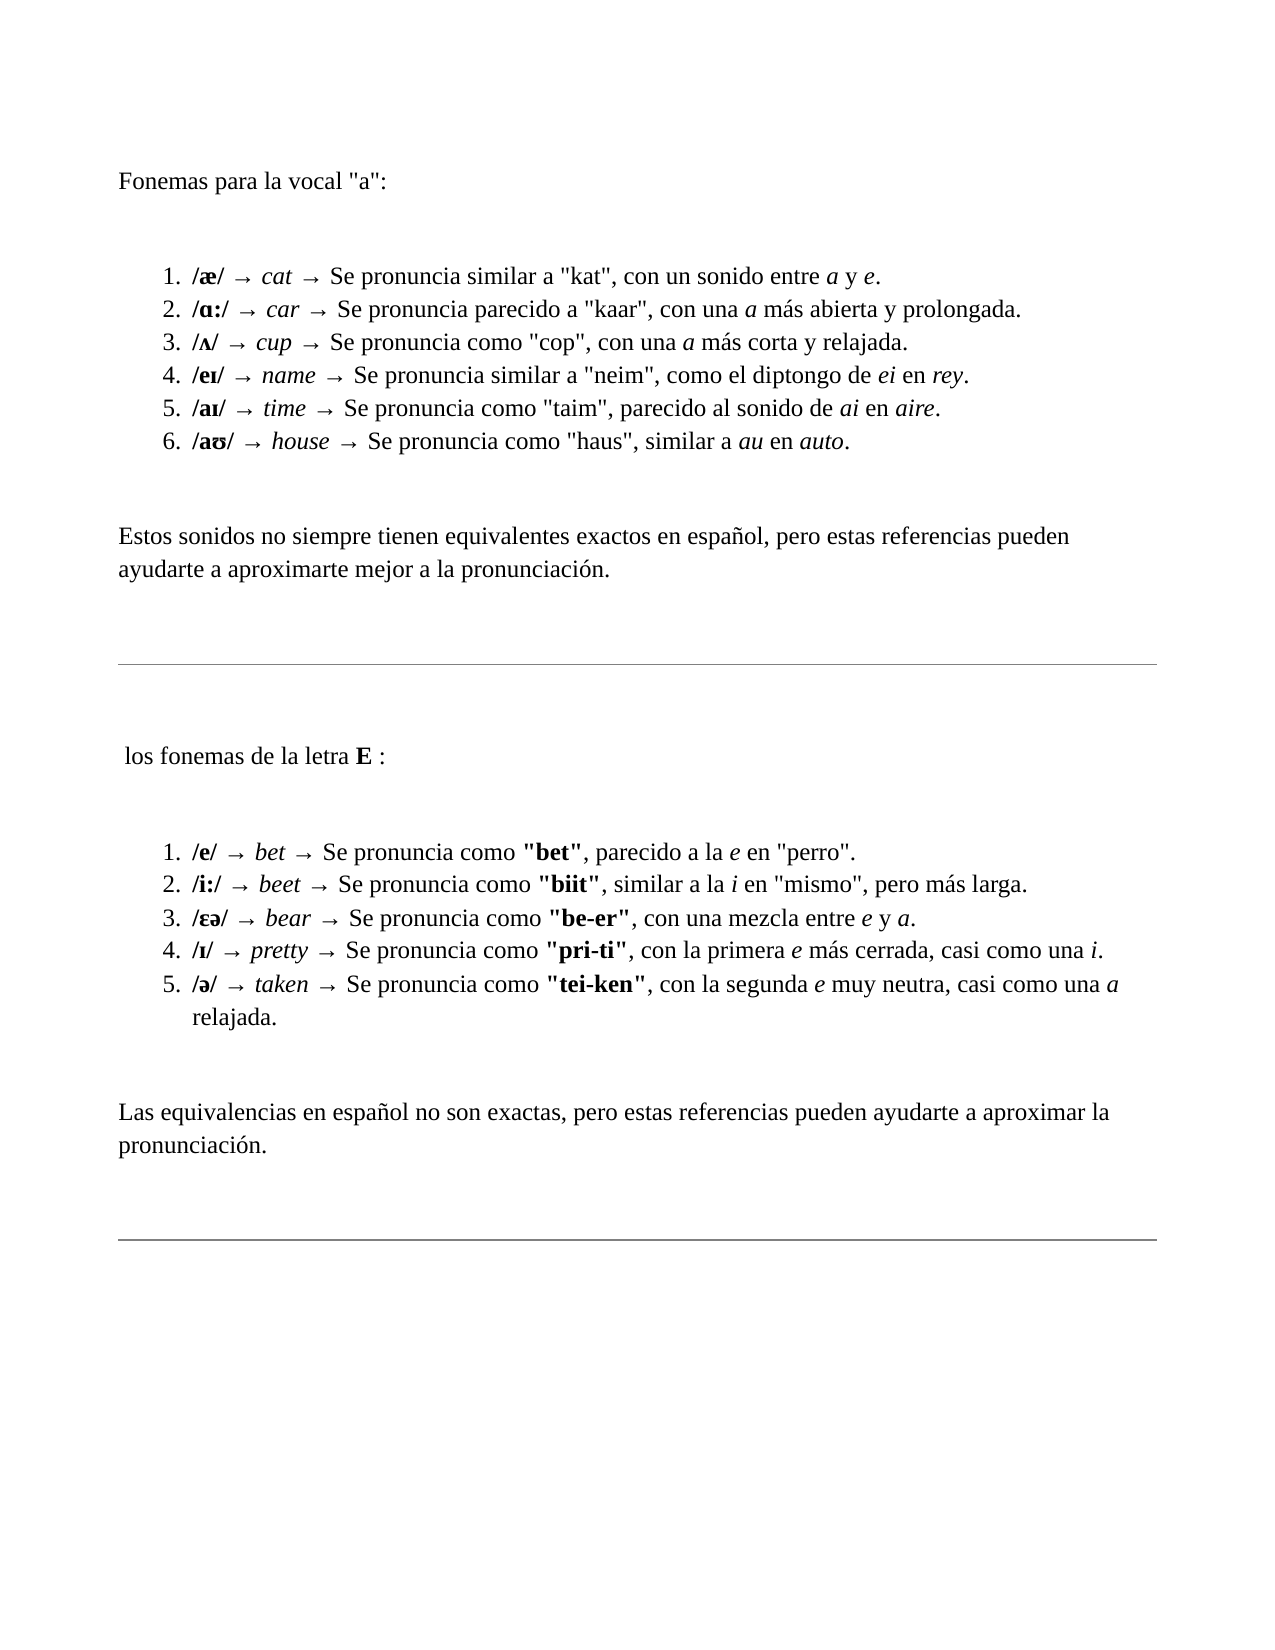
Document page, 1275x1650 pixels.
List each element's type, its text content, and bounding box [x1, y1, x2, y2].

list /æ/ → cat → Se pronuncia similar a "kat", con un sonido entre a y e. [162, 261, 1157, 290]
list /eɪ/ → name → Se pronuncia similar a "neim", como el diptongo de ei en rey. [162, 360, 1157, 389]
list /aʊ/ → house → Se pronuncia como "haus", similar a au en auto. [162, 426, 1157, 455]
text Fonemas para la vocal "a": [118, 166, 1157, 194]
list /ʌ/ → cup → Se pronuncia como "cop", con una a más corta y relajada. [162, 327, 1157, 356]
text los fonemas de la letra E : [118, 741, 1157, 770]
list /ɪ/ → pretty → Se pronuncia como "pri-ti", con la primera e más cerrada, casi como una i. [162, 936, 1157, 964]
list /i:/ → beet → Se pronuncia como "biit", similar a la i en "mismo", pero más larga. [162, 869, 1157, 898]
list /aɪ/ → time → Se pronuncia como "taim", parecido al sonido de ai en aire. [162, 393, 1157, 422]
list /ə/ → taken → Se pronuncia como "tei-ken", con la segunda e muy neutra, casi como una a relajada. [162, 969, 1157, 1030]
list /ɑ:/ → car → Se pronuncia parecido a "kaar", con una a más abierta y prolongada. [162, 294, 1157, 323]
list /e/ → bet → Se pronuncia como "bet", parecido a la e en "perro". [162, 837, 1157, 865]
text Las equivalencias en español no son exactas, pero estas referencias pueden ayudarte a aproximar la pronunciación. [118, 1097, 1157, 1159]
list /ɛə/ → bear → Se pronuncia como "be-er", con una mezcla entre e y a. [162, 903, 1157, 931]
text Estos sonidos no siempre tienen equivalentes exactos en español, pero estas referencias pueden ayudarte a aproximarte mejor a la pronunciación. [118, 521, 1157, 583]
